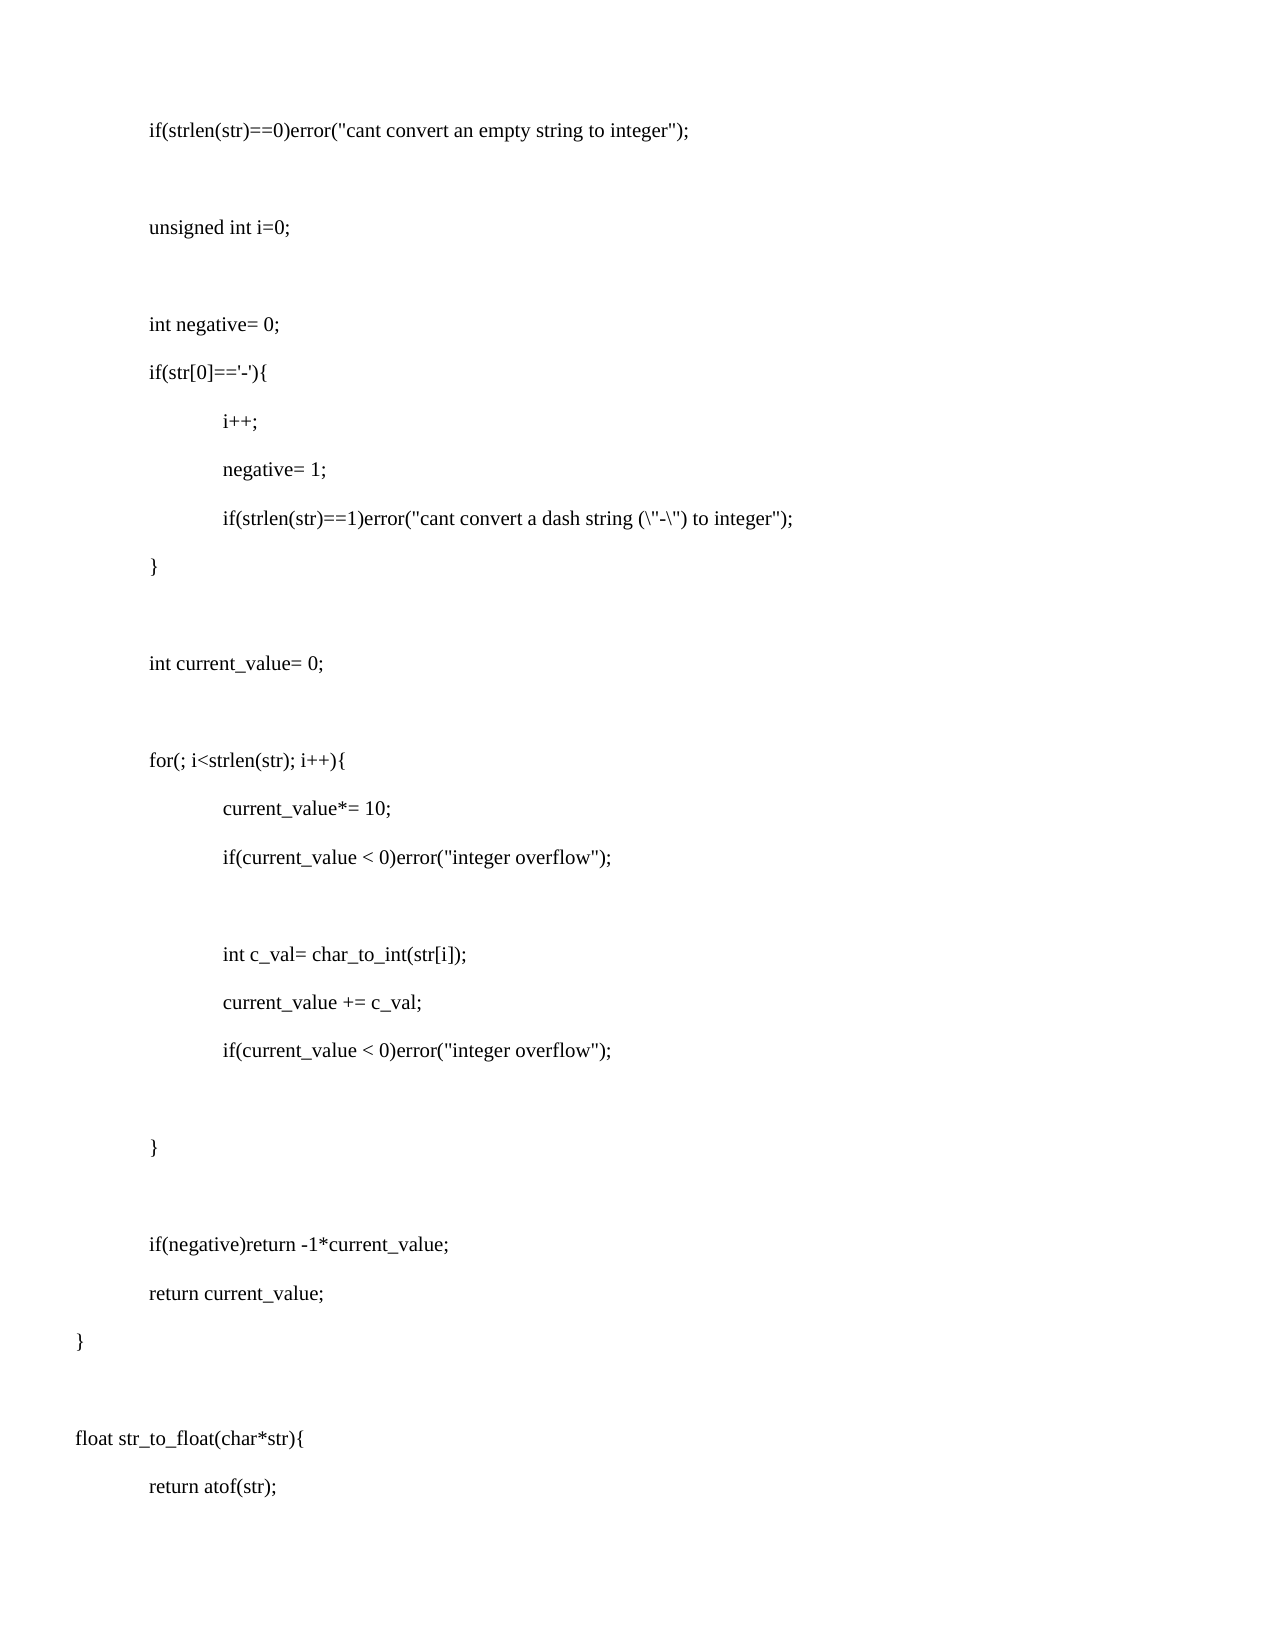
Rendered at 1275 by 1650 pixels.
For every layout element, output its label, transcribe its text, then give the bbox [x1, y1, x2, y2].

text for(; i<strlen(str); i++){ [75, 748, 1209, 772]
text int current_value= 0; [75, 651, 1209, 675]
text int negative= 0; [75, 312, 1209, 336]
text if(strlen(str)==1)error("cant convert a dash string (\"-\") to integer"); [75, 506, 1209, 530]
text int c_val= char_to_int(str[i]); [75, 942, 1209, 966]
text } [75, 1135, 1209, 1159]
text if(negative)return -1*current_value; [75, 1232, 1209, 1256]
text } [75, 1329, 1209, 1353]
text if(current_value < 0)error("integer overflow"); [75, 845, 1209, 869]
text if(current_value < 0)error("integer overflow"); [75, 1038, 1209, 1062]
text current_value += c_val; [75, 990, 1209, 1014]
text negative= 1; [75, 457, 1209, 481]
text float str_to_float(char*str){ [75, 1426, 1209, 1450]
text if(str[0]=='-'){ [75, 360, 1209, 384]
text if(strlen(str)==0)error("cant convert an empty string to integer"); [75, 118, 1209, 142]
text current_value*= 10; [75, 796, 1209, 820]
text return atof(str); [75, 1474, 1209, 1498]
text } [75, 554, 1209, 578]
text i++; [75, 409, 1209, 433]
text return current_value; [75, 1281, 1209, 1305]
text unsigned int i=0; [75, 215, 1209, 239]
